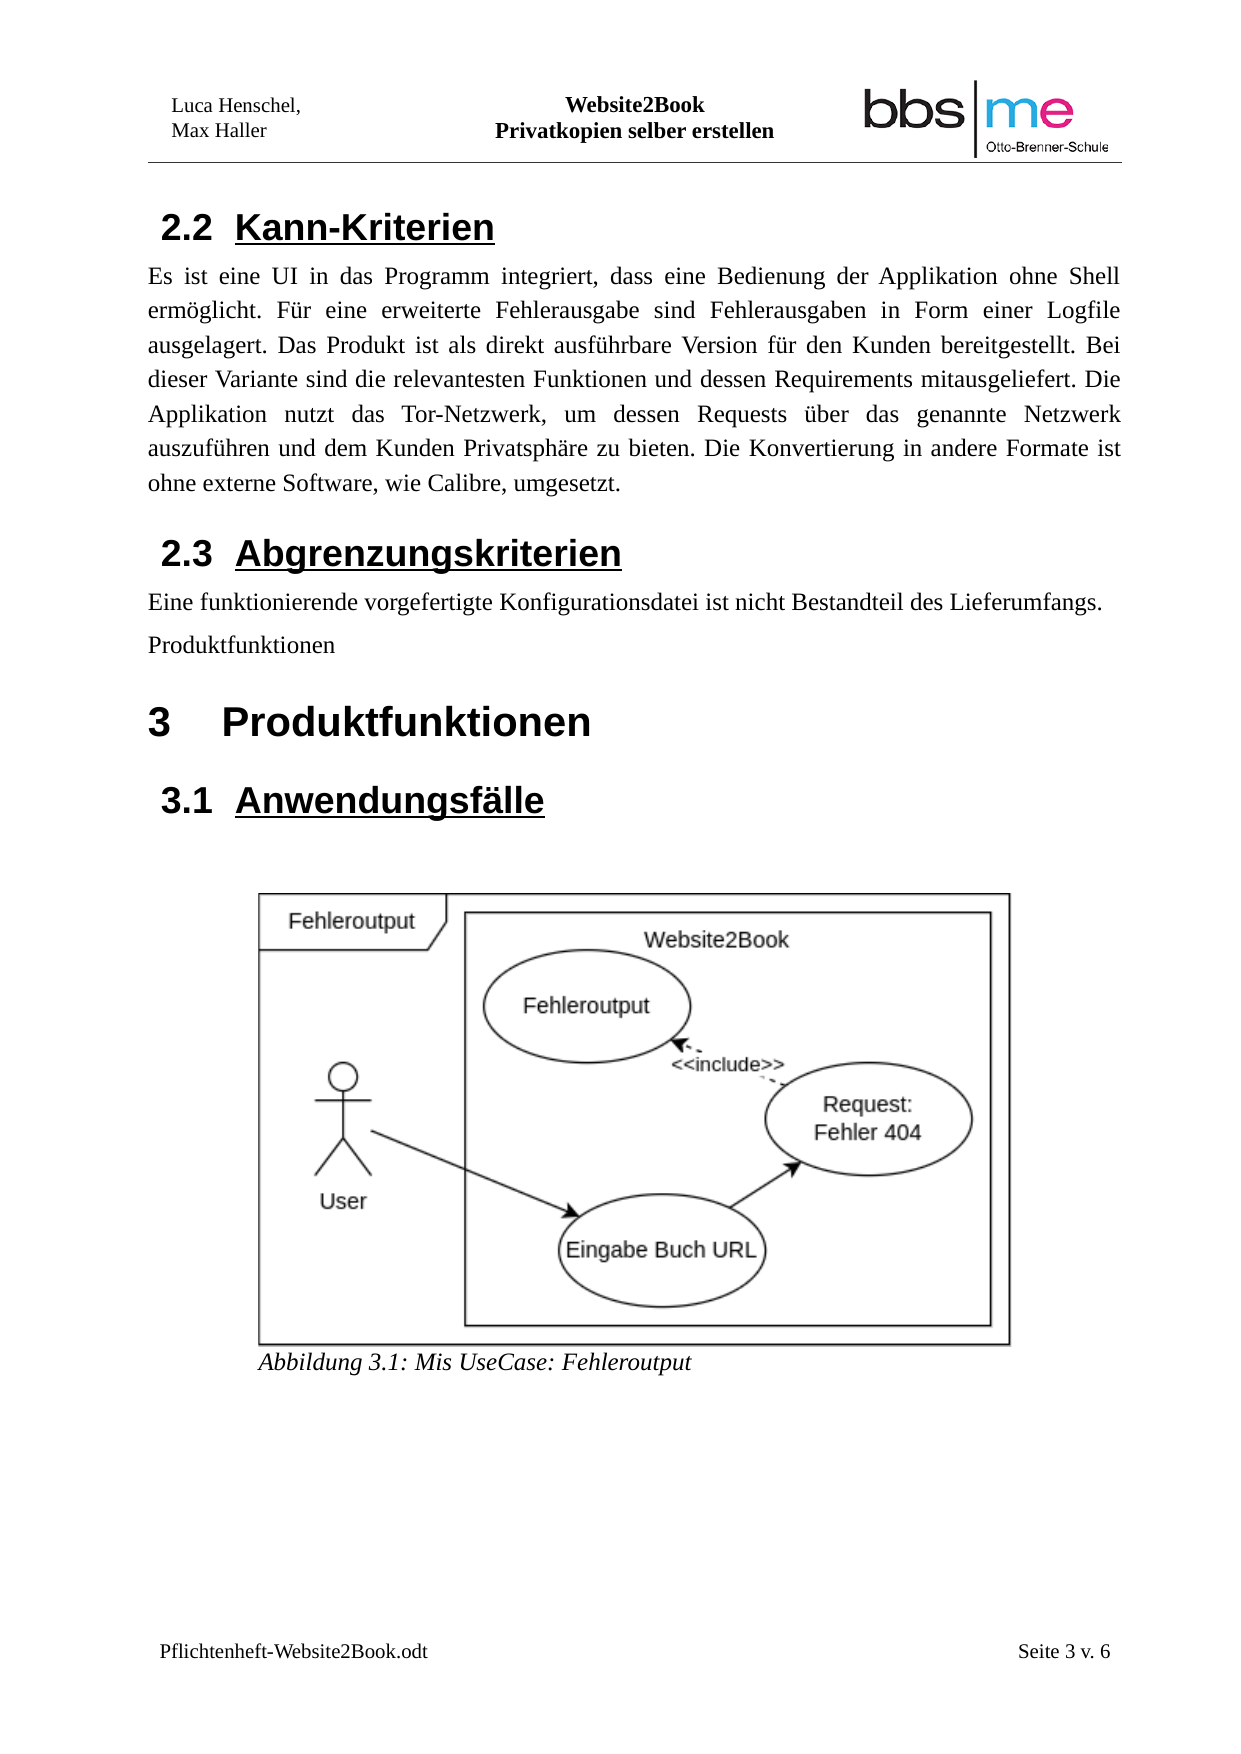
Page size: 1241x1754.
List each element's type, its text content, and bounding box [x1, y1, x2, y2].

picture [864, 80, 1108, 158]
subtitle Produktfunktionen [148, 697, 1122, 745]
picture [258, 893, 1012, 1347]
subtitle Abgrenzungskriterien [161, 531, 1122, 574]
text Es ist eine UI in das Programm integriert, dass eine Bedienung der Applikation ohne Shell ermöglicht. Für eine erweiterte Fehlerausgabe sind Fehlerausgaben in Form einer Logfile ausgelagert. Das Produkt ist als direkt ausführbare Version für den Kunden bereitgestellt. Bei dieser Variante sind die relevantesten Funktionen und dessen Requirements mitausgeliefert. Die Applikation nutzt das Tor-Netzwerk, um dessen Requests über das genannte Netzwerk auszuführen und dem Kunden Privatsphäre zu bieten. Die Konvertierung in andere Formate ist ohne externe Software, wie Calibre, umgesetzt. [148, 261, 1122, 497]
text Produktfunktionen [148, 630, 1122, 658]
text Abbildung 3.1: Mis UseCase: Fehleroutput [258, 1347, 1011, 1376]
subtitle Kann-Kriterien [161, 206, 1122, 249]
text Eine funktionierende vorgefertigte Konfigurationsdatei ist nicht Bestandteil des Lieferumfangs. [148, 587, 1122, 616]
subtitle Anwendungsfälle [161, 778, 1122, 822]
